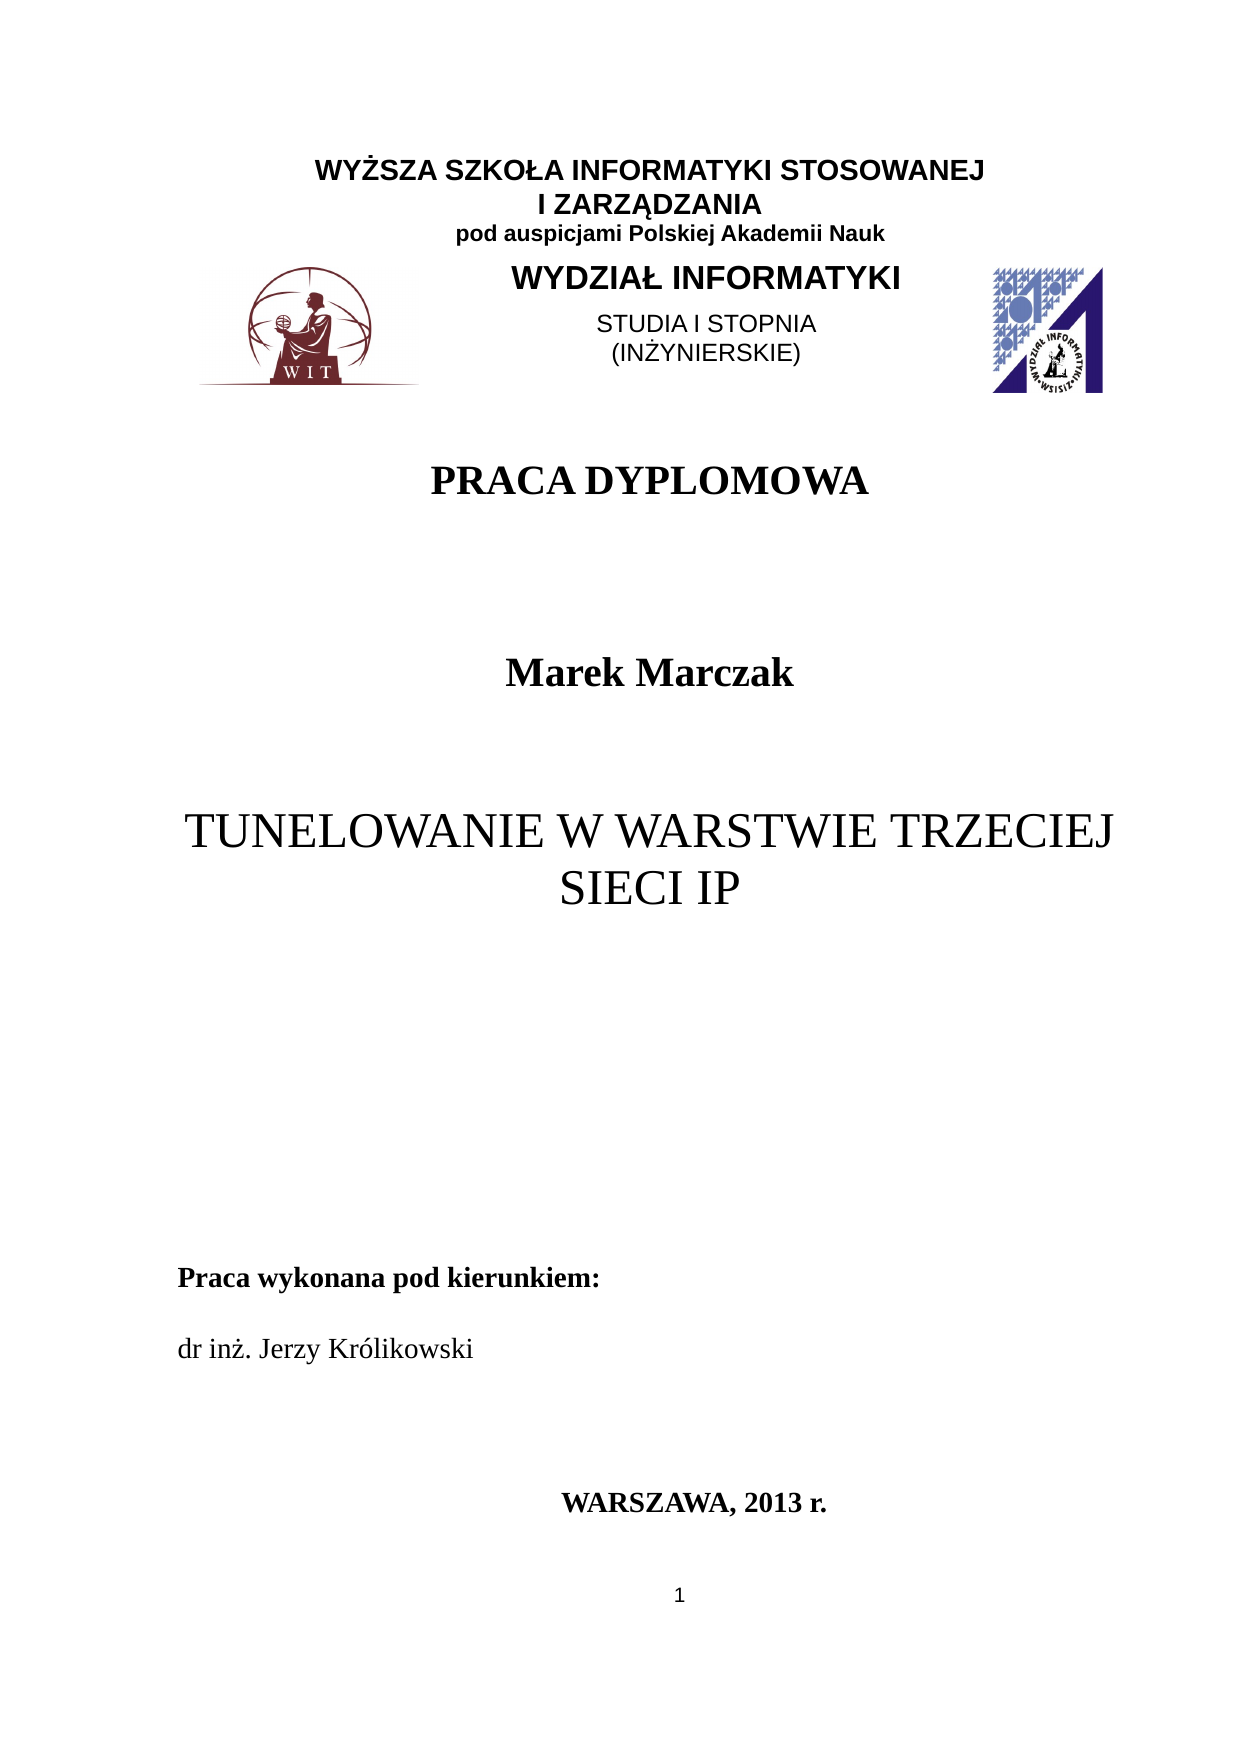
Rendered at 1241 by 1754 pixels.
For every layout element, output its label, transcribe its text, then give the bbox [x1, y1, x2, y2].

table_cell [177, 253, 442, 407]
table_cell WYDZIAŁ INFORMATYKI STUDIA I STOPNIA (INŻYNIERSKIE) [442, 253, 970, 407]
text TUNELOWANIE W WARSTWIE TRZECIEJ SIECI IP [177, 800, 1122, 915]
table_header Wyższa Szkoła Informatyki Stosowanej i Zarządzania pod auspicjami Polskiej Akademii Nauk [177, 148, 1123, 252]
text dr inż. Jerzy Królikowski [177, 1331, 1122, 1365]
table_cell [970, 253, 1123, 407]
text WARSZAWA, 2013 r. [266, 1485, 1122, 1518]
text PRACA DYPLOMOWA [177, 455, 1122, 503]
text Praca wykonana pod kierunkiem: [177, 1260, 1122, 1294]
text Marek Marczak [177, 647, 1122, 695]
